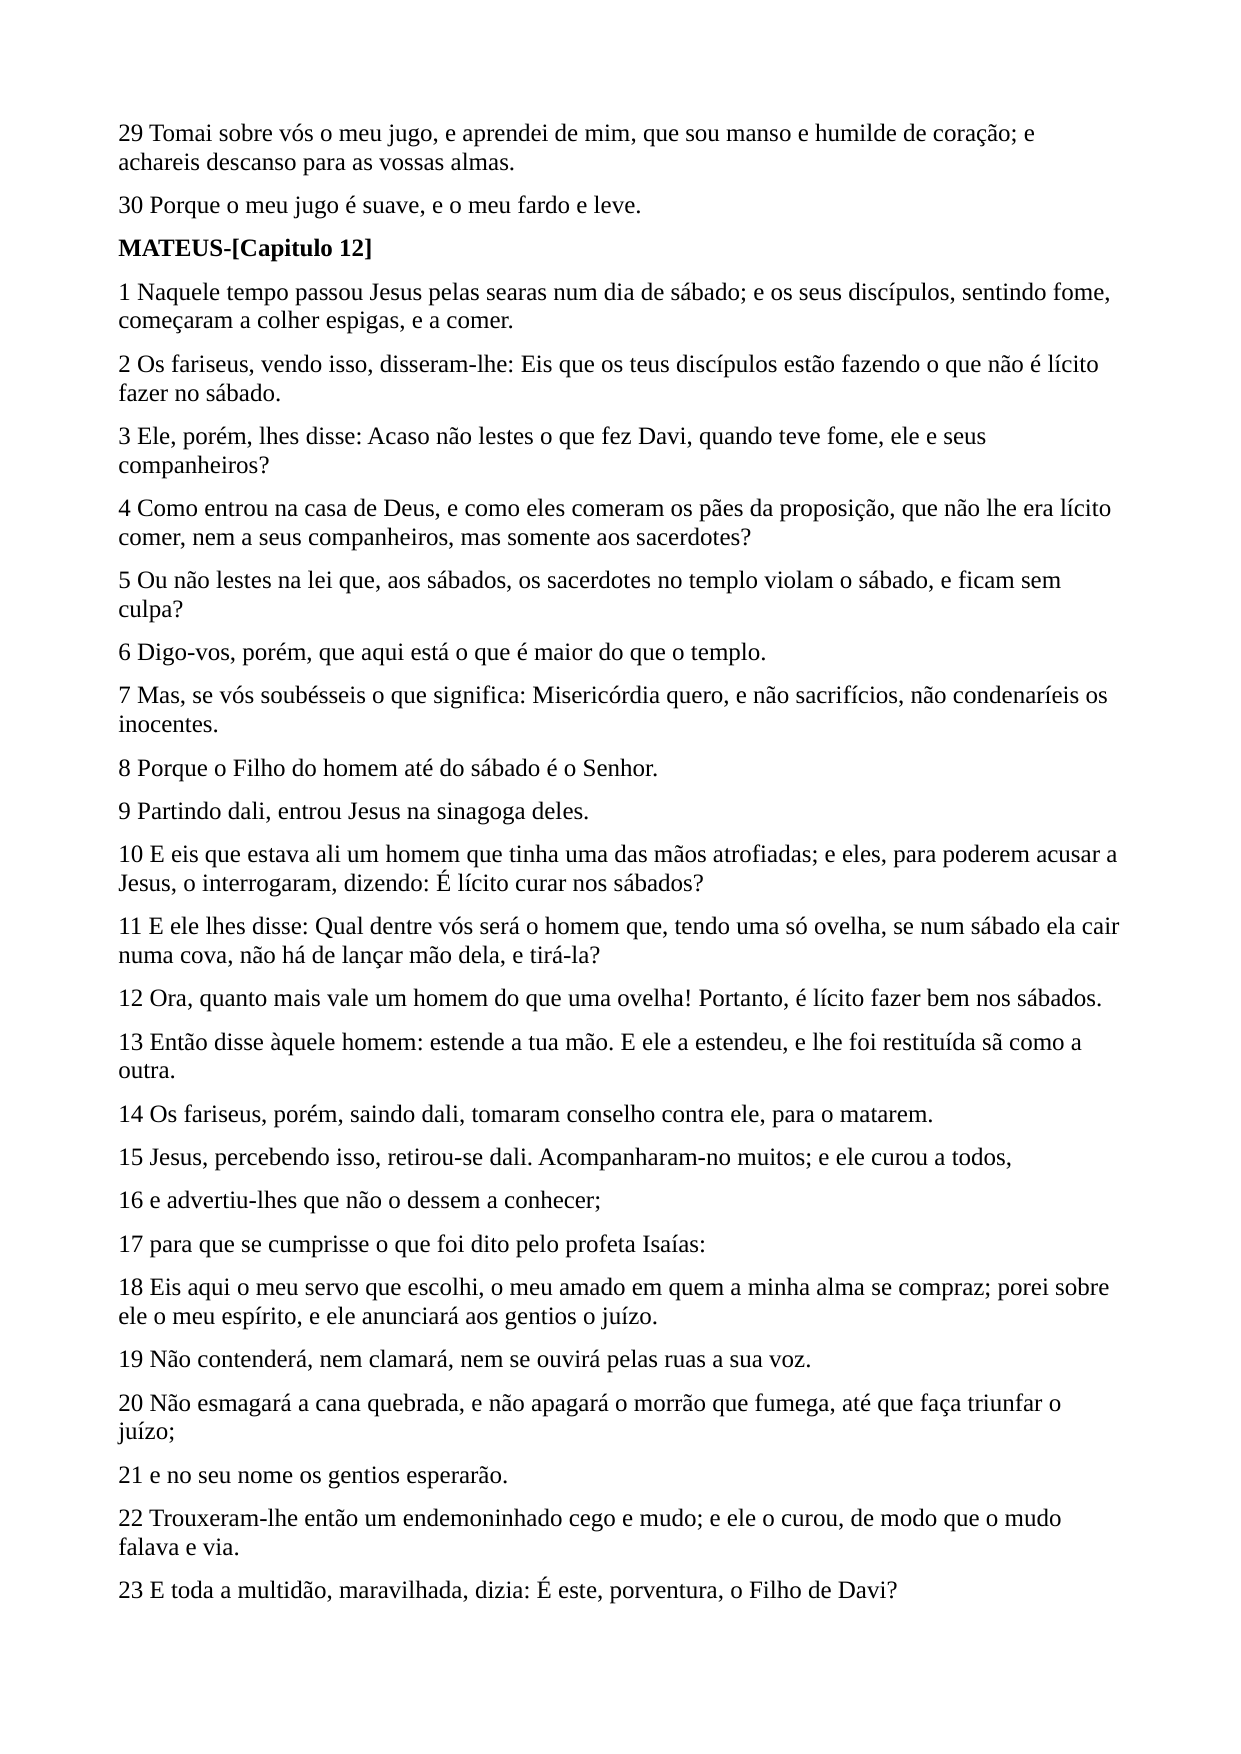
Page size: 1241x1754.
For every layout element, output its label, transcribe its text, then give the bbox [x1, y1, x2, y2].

text 18 Eis aqui o meu servo que escolhi, o meu amado em quem a minha alma se compraz; porei sobre ele o meu espírito, e ele anunciará aos gentios o juízo. [118, 1272, 1122, 1330]
text 4 Como entrou na casa de Deus, e como eles comeram os pães da proposição, que não lhe era lícito comer, nem a seus companheiros, mas somente aos sacerdotes? [118, 493, 1122, 551]
text 17 para que se cumprisse o que foi dito pelo profeta Isaías: [118, 1229, 1122, 1258]
text 29 Tomai sobre vós o meu jugo, e aprendei de mim, que sou manso e humilde de coração; e achareis descanso para as vossas almas. [118, 118, 1122, 176]
text 12 Ora, quanto mais vale um homem do que uma ovelha! Portanto, é lícito fazer bem nos sábados. [118, 983, 1122, 1012]
text 6 Digo-vos, porém, que aqui está o que é maior do que o templo. [118, 637, 1122, 666]
text 14 Os fariseus, porém, saindo dali, tomaram conselho contra ele, para o matarem. [118, 1099, 1122, 1128]
text 21 e no seu nome os gentios esperarão. [118, 1460, 1122, 1488]
text 19 Não contenderá, nem clamará, nem se ouvirá pelas ruas a sua voz. [118, 1344, 1122, 1373]
text 20 Não esmagará a cana quebrada, e não apagará o morrão que fumega, até que faça triunfar o juízo; [118, 1388, 1122, 1445]
text 13 Então disse àquele homem: estende a tua mão. E ele a estendeu, e lhe foi restituída sã como a outra. [118, 1027, 1122, 1084]
text 5 Ou não lestes na lei que, aos sábados, os sacerdotes no templo violam o sábado, e ficam sem culpa? [118, 565, 1122, 623]
text 10 E eis que estava ali um homem que tinha uma das mãos atrofiadas; e eles, para poderem acusar a Jesus, o interrogaram, dizendo: É lícito curar nos sábados? [118, 839, 1122, 897]
text 15 Jesus, percebendo isso, retirou-se dali. Acompanharam-no muitos; e ele curou a todos, [118, 1142, 1122, 1171]
text 23 E toda a multidão, maravilhada, dizia: É este, porventura, o Filho de Davi? [118, 1575, 1122, 1604]
text 11 E ele lhes disse: Qual dentre vós será o homem que, tendo uma só ovelha, se num sábado ela cair numa cova, não há de lançar mão dela, e tirá-la? [118, 911, 1122, 969]
text 7 Mas, se vós soubésseis o que significa: Misericórdia quero, e não sacrifícios, não condenaríeis os inocentes. [118, 681, 1122, 738]
text 16 e advertiu-lhes que não o dessem a conhecer; [118, 1186, 1122, 1214]
text 2 Os fariseus, vendo isso, disseram-lhe: Eis que os teus discípulos estão fazendo o que não é lícito fazer no sábado. [118, 349, 1122, 406]
text 9 Partindo dali, entrou Jesus na sinagoga deles. [118, 796, 1122, 825]
text 3 Ele, porém, lhes disse: Acaso não lestes o que fez Davi, quando teve fome, ele e seus companheiros? [118, 421, 1122, 478]
text 8 Porque o Filho do homem até do sábado é o Senhor. [118, 753, 1122, 781]
text 30 Porque o meu jugo é suave, e o meu fardo e leve. [118, 190, 1122, 219]
text 1 Naquele tempo passou Jesus pelas searas num dia de sábado; e os seus discípulos, sentindo fome, começaram a colher espigas, e a comer. [118, 277, 1122, 334]
text 22 Trouxeram-lhe então um endemoninhado cego e mudo; e ele o curou, de modo que o mudo falava e via. [118, 1503, 1122, 1561]
text MATEUS-[Capitulo 12] [118, 233, 1122, 262]
